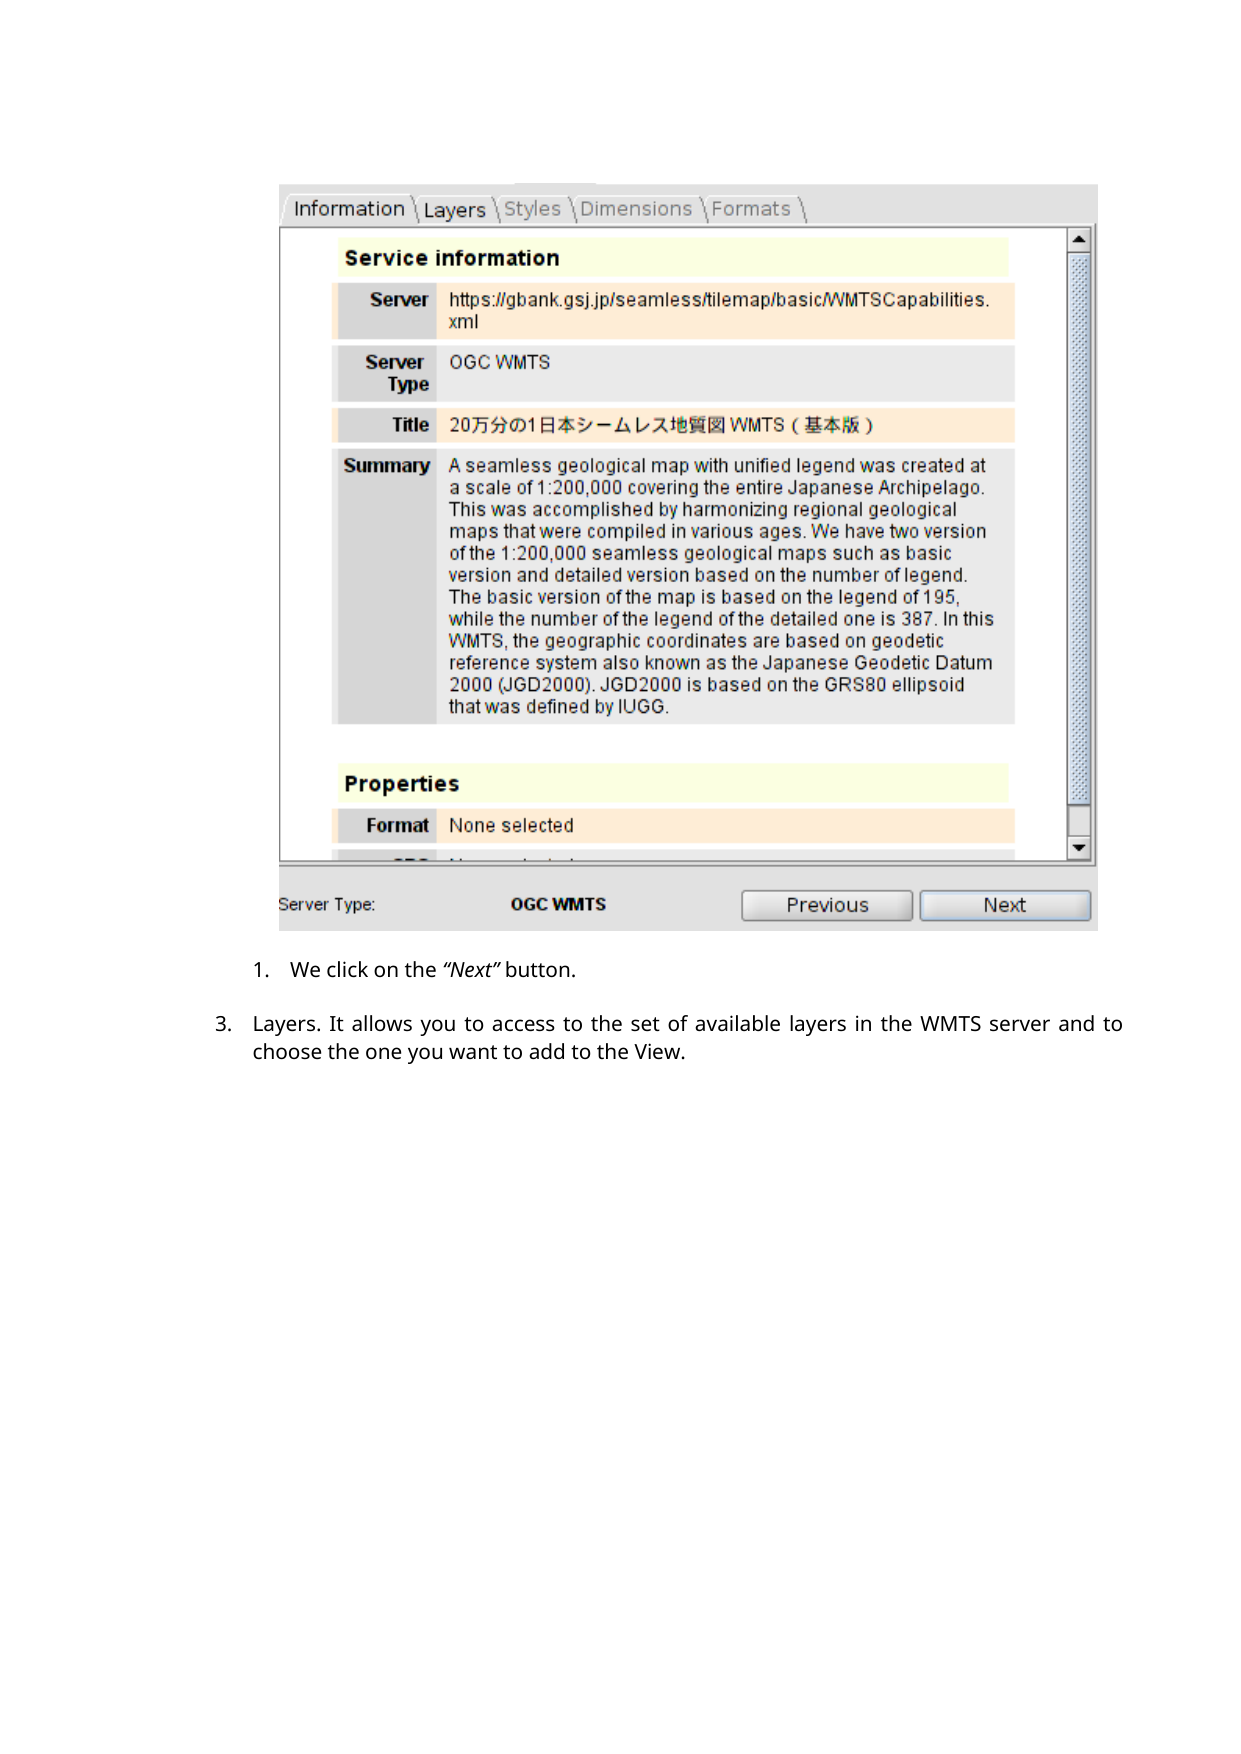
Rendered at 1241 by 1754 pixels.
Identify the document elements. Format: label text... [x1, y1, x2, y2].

list Layers. It allows you to access to the set of available layers in the WMTS server and to choose the one you want to add to the View. [215, 1009, 1125, 1066]
list We click on the “Next” button. [252, 956, 1125, 984]
picture [279, 183, 1098, 931]
